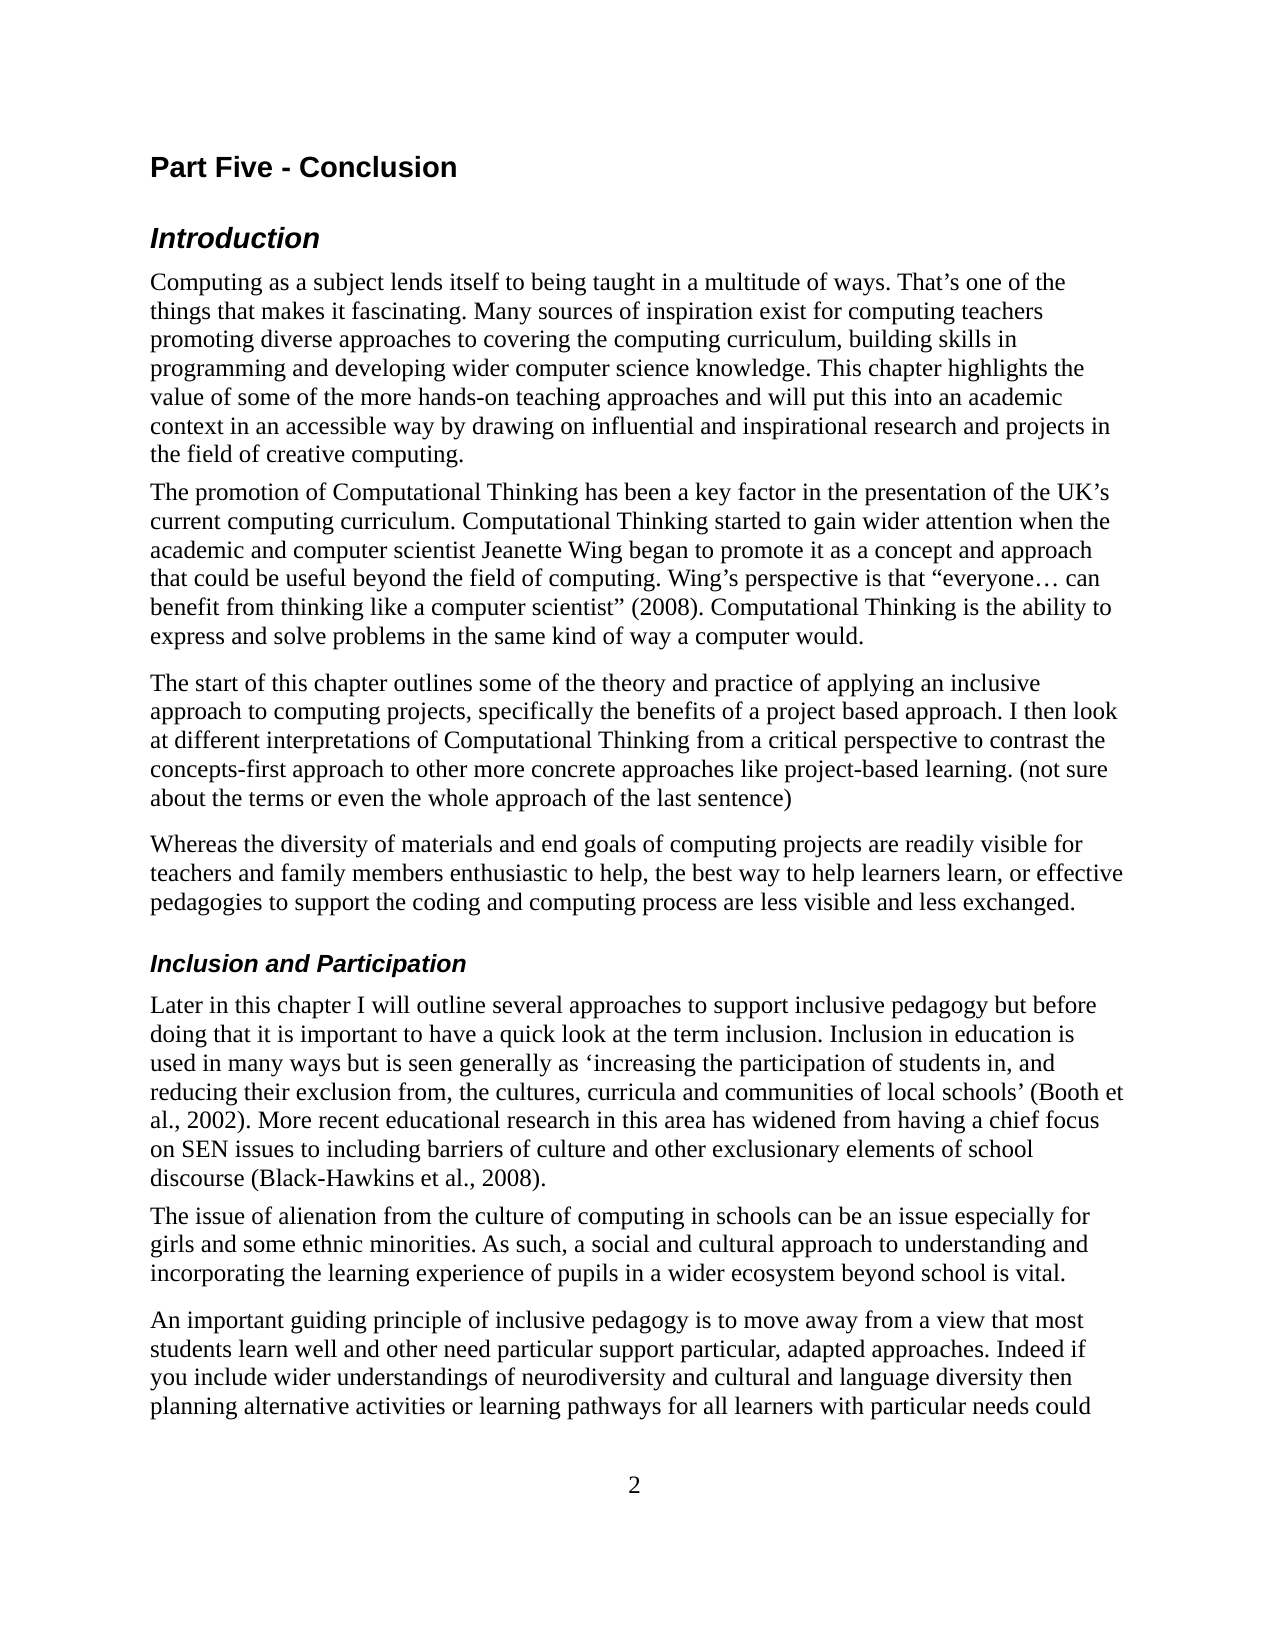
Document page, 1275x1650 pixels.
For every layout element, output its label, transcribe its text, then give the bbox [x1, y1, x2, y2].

subtitle Inclusion and Participation [150, 949, 1125, 978]
text Computing as a subject lends itself to being taught in a multitude of ways. That’s one of the things that makes it fascinating. Many sources of inspiration exist for computing teachers promoting diverse approaches to covering the computing curriculum, building skills in programming and developing wider computer science knowledge. This chapter highlights the value of some of the more hands-on teaching approaches and will put this into an academic context in an accessible way by drawing on influential and inspirational research and projects in the field of creative computing. [150, 267, 1125, 468]
text The issue of alienation from the culture of computing in schools can be an issue especially for girls and some ethnic minorities. As such, a social and cultural approach to understanding and incorporating the learning experience of pupils in a wider ecosystem beyond school is vital. [150, 1201, 1125, 1287]
text An important guiding principle of inclusive pedagogy is to move away from a view that most students learn well and other need particular support particular, adapted approaches. Indeed if you include wider understandings of neurodiversity and cultural and language diversity then planning alternative activities or learning pathways for all learners with particular needs could [150, 1305, 1125, 1420]
text Later in this chapter I will outline several approaches to support inclusive pedagogy but before doing that it is important to have a quick look at the term inclusion. Inclusion in education is used in many ways but is seen generally as ‘increasing the participation of students in, and reducing their exclusion from, the cultures, curricula and communities of local schools’ (Booth et al., 2002). More recent educational research in this area has widened from having a chief focus on SEN issues to including barriers of culture and other exclusionary elements of school discourse (Black-Hawkins et al., 2008). [150, 991, 1125, 1192]
text The start of this chapter outlines some of the theory and practice of applying an inclusive approach to computing projects, specifically the benefits of a project based approach. I then look at different interpretations of Computational Thinking from a critical perspective to contrast the concepts-first approach to other more concrete approaches like project-based learning. (not sure about the terms or even the whole approach of the last sentence) [150, 668, 1125, 811]
subtitle Part Five - Conclusion [150, 150, 1125, 183]
subtitle Introduction [150, 221, 1125, 254]
text Whereas the diversity of materials and end goals of computing projects are readily visible for teachers and family members enthusiastic to help, the best way to help learners learn, or effective pedagogies to support the coding and computing process are less visible and less exchanged. [150, 829, 1125, 916]
text The promotion of Computational Thinking has been a key factor in the presentation of the UK’s current computing curriculum. Computational Thinking started to gain wider attention when the academic and computer scientist Jeanette Wing began to promote it as a concept and approach that could be useful beyond the field of computing. Wing’s perspective is that “everyone… can benefit from thinking like a computer scientist” (2008). Computational Thinking is the ability to express and solve problems in the same kind of way a computer would. [150, 477, 1125, 650]
